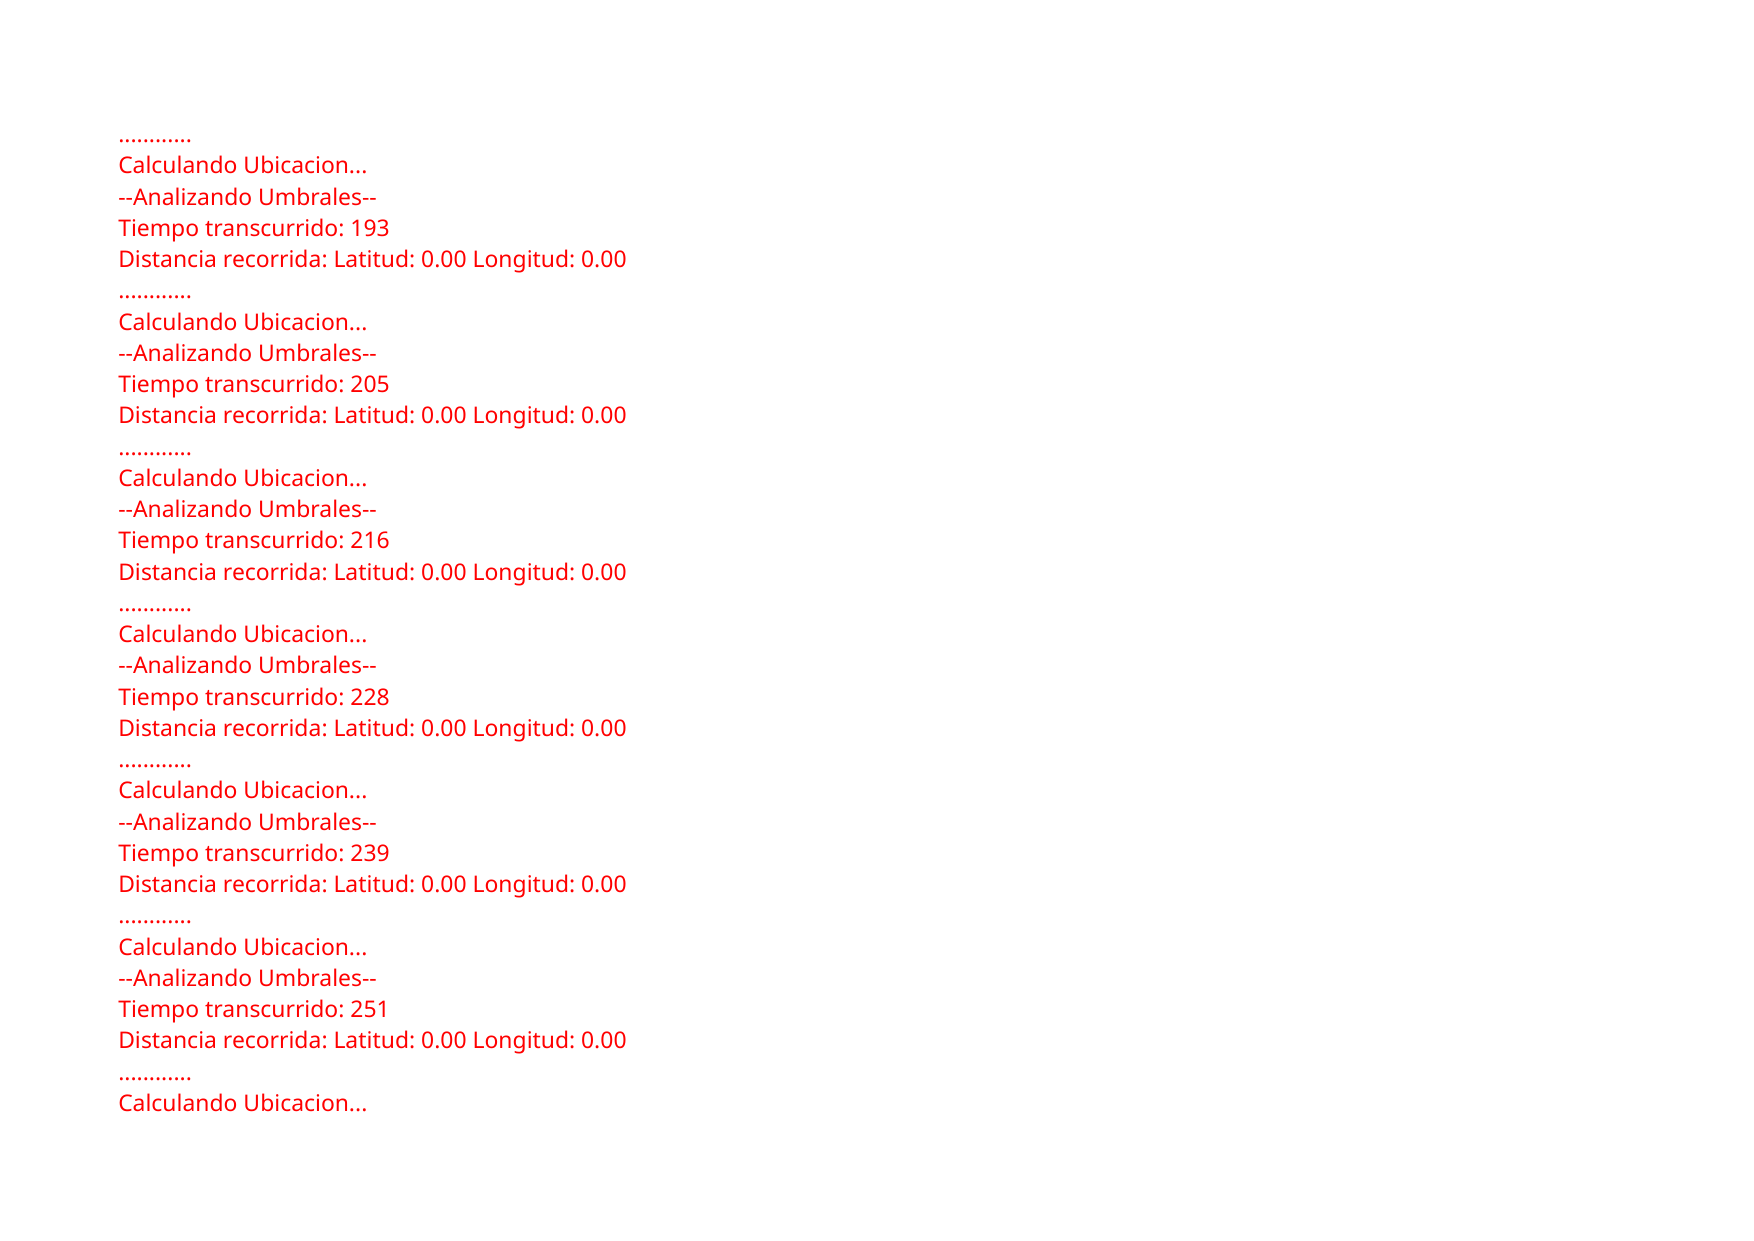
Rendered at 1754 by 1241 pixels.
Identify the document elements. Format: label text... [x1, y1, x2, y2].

text Tiempo transcurrido: 216 [118, 524, 1636, 556]
text ............ [118, 587, 1636, 618]
text Distancia recorrida: Latitud: 0.00 Longitud: 0.00 [118, 712, 1636, 743]
text Tiempo transcurrido: 193 [118, 212, 1636, 243]
text Tiempo transcurrido: 239 [118, 837, 1636, 868]
text --Analizando Umbrales-- [118, 337, 1636, 368]
text Distancia recorrida: Latitud: 0.00 Longitud: 0.00 [118, 556, 1636, 587]
text Calculando Ubicacion... [118, 1087, 1636, 1118]
text Distancia recorrida: Latitud: 0.00 Longitud: 0.00 [118, 868, 1636, 899]
text ............ [118, 1056, 1636, 1087]
text Tiempo transcurrido: 251 [118, 993, 1636, 1024]
text Distancia recorrida: Latitud: 0.00 Longitud: 0.00 [118, 243, 1636, 274]
text Distancia recorrida: Latitud: 0.00 Longitud: 0.00 [118, 1024, 1636, 1056]
text --Analizando Umbrales-- [118, 962, 1636, 993]
text Tiempo transcurrido: 205 [118, 368, 1636, 399]
text Calculando Ubicacion... [118, 149, 1636, 181]
text ............ [118, 431, 1636, 462]
text ............ [118, 899, 1636, 931]
text --Analizando Umbrales-- [118, 493, 1636, 524]
text ............ [118, 743, 1636, 774]
text Calculando Ubicacion... [118, 774, 1636, 806]
text --Analizando Umbrales-- [118, 806, 1636, 837]
text Distancia recorrida: Latitud: 0.00 Longitud: 0.00 [118, 399, 1636, 431]
text Tiempo transcurrido: 228 [118, 681, 1636, 712]
text --Analizando Umbrales-- [118, 649, 1636, 681]
text Calculando Ubicacion... [118, 462, 1636, 493]
text Calculando Ubicacion... [118, 618, 1636, 649]
text ............ [118, 118, 1636, 149]
text Calculando Ubicacion... [118, 306, 1636, 337]
text Calculando Ubicacion... [118, 931, 1636, 962]
text --Analizando Umbrales-- [118, 181, 1636, 212]
text ............ [118, 274, 1636, 306]
